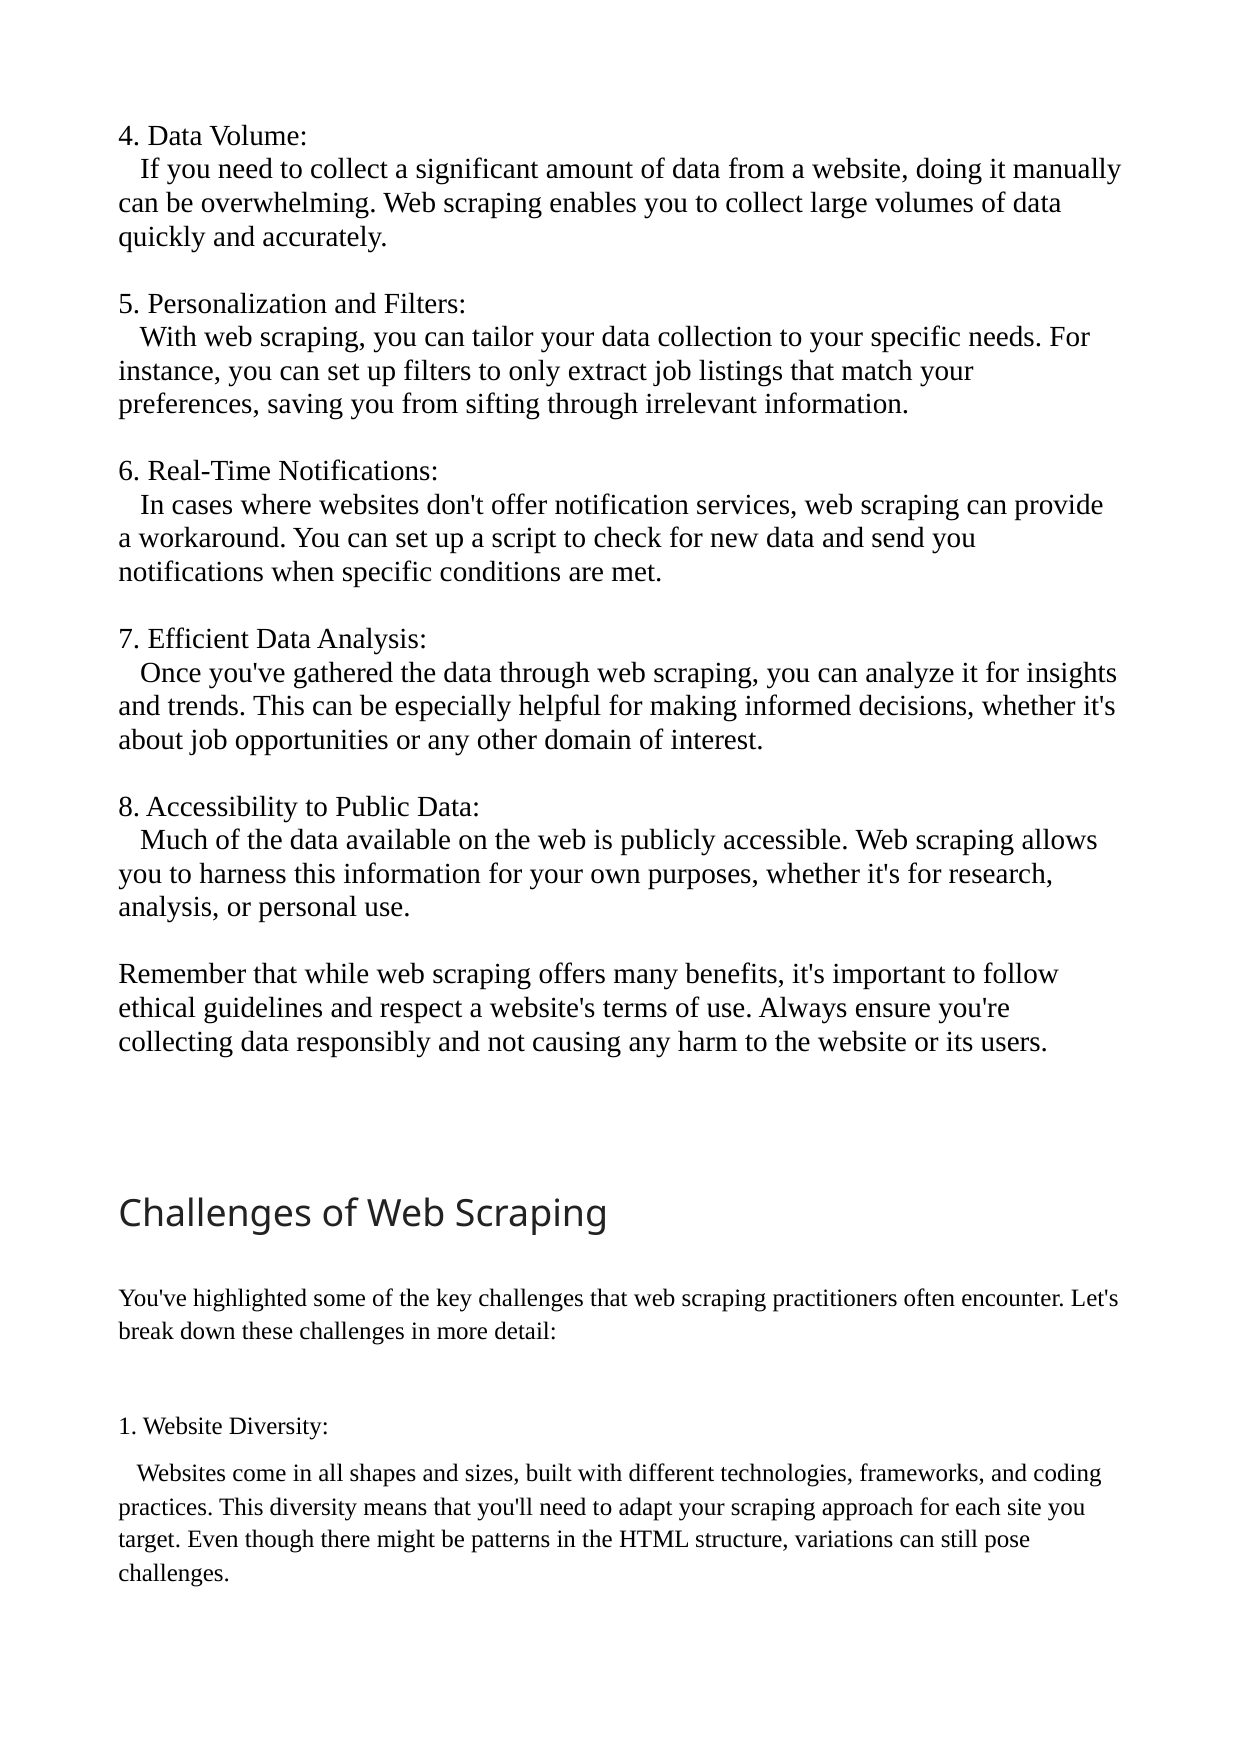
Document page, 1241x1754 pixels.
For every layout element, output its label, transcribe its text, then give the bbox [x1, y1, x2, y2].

text 1. Website Diversity: [118, 1411, 1122, 1440]
text With web scraping, you can tailor your data collection to your specific needs. For instance, you can set up filters to only extract job listings that match your preferences, saving you from sifting through irrelevant information. [118, 319, 1122, 420]
text Remember that while web scraping offers many benefits, it's important to follow ethical guidelines and respect a website's terms of use. Always ensure you're collecting data responsibly and not causing any harm to the website or its users. [118, 957, 1122, 1057]
text 6. Real-Time Notifications: [118, 453, 1122, 487]
text 8. Accessibility to Public Data: [118, 789, 1122, 822]
text You've highlighted some of the key challenges that web scraping practitioners often encounter. Let's break down these challenges in more detail: [118, 1250, 1122, 1344]
text Websites come in all shapes and sizes, built with different technologies, frameworks, and coding practices. This diversity means that you'll need to adapt your scraping approach for each site you target. Even though there might be patterns in the HTML structure, variations can still pose challenges. [118, 1458, 1122, 1586]
text 5. Personalization and Filters: [118, 286, 1122, 319]
text 7. Efficient Data Analysis: [118, 621, 1122, 655]
text 4. Data Volume: [118, 118, 1122, 152]
text Much of the data available on the web is publicly accessible. Web scraping allows you to harness this information for your own purposes, whether it's for research, analysis, or personal use. [118, 822, 1122, 923]
subtitle Challenges of Web Scraping [118, 1186, 1122, 1237]
text In cases where websites don't offer notification services, web scraping can provide a workaround. You can set up a script to check for new data and send you notifications when specific conditions are met. [118, 487, 1122, 588]
text Once you've gathered the data through web scraping, you can analyze it for insights and trends. This can be especially helpful for making informed decisions, whether it's about job opportunities or any other domain of interest. [118, 655, 1122, 755]
text If you need to collect a significant amount of data from a website, doing it manually can be overwhelming. Web scraping enables you to collect large volumes of data quickly and accurately. [118, 152, 1122, 252]
